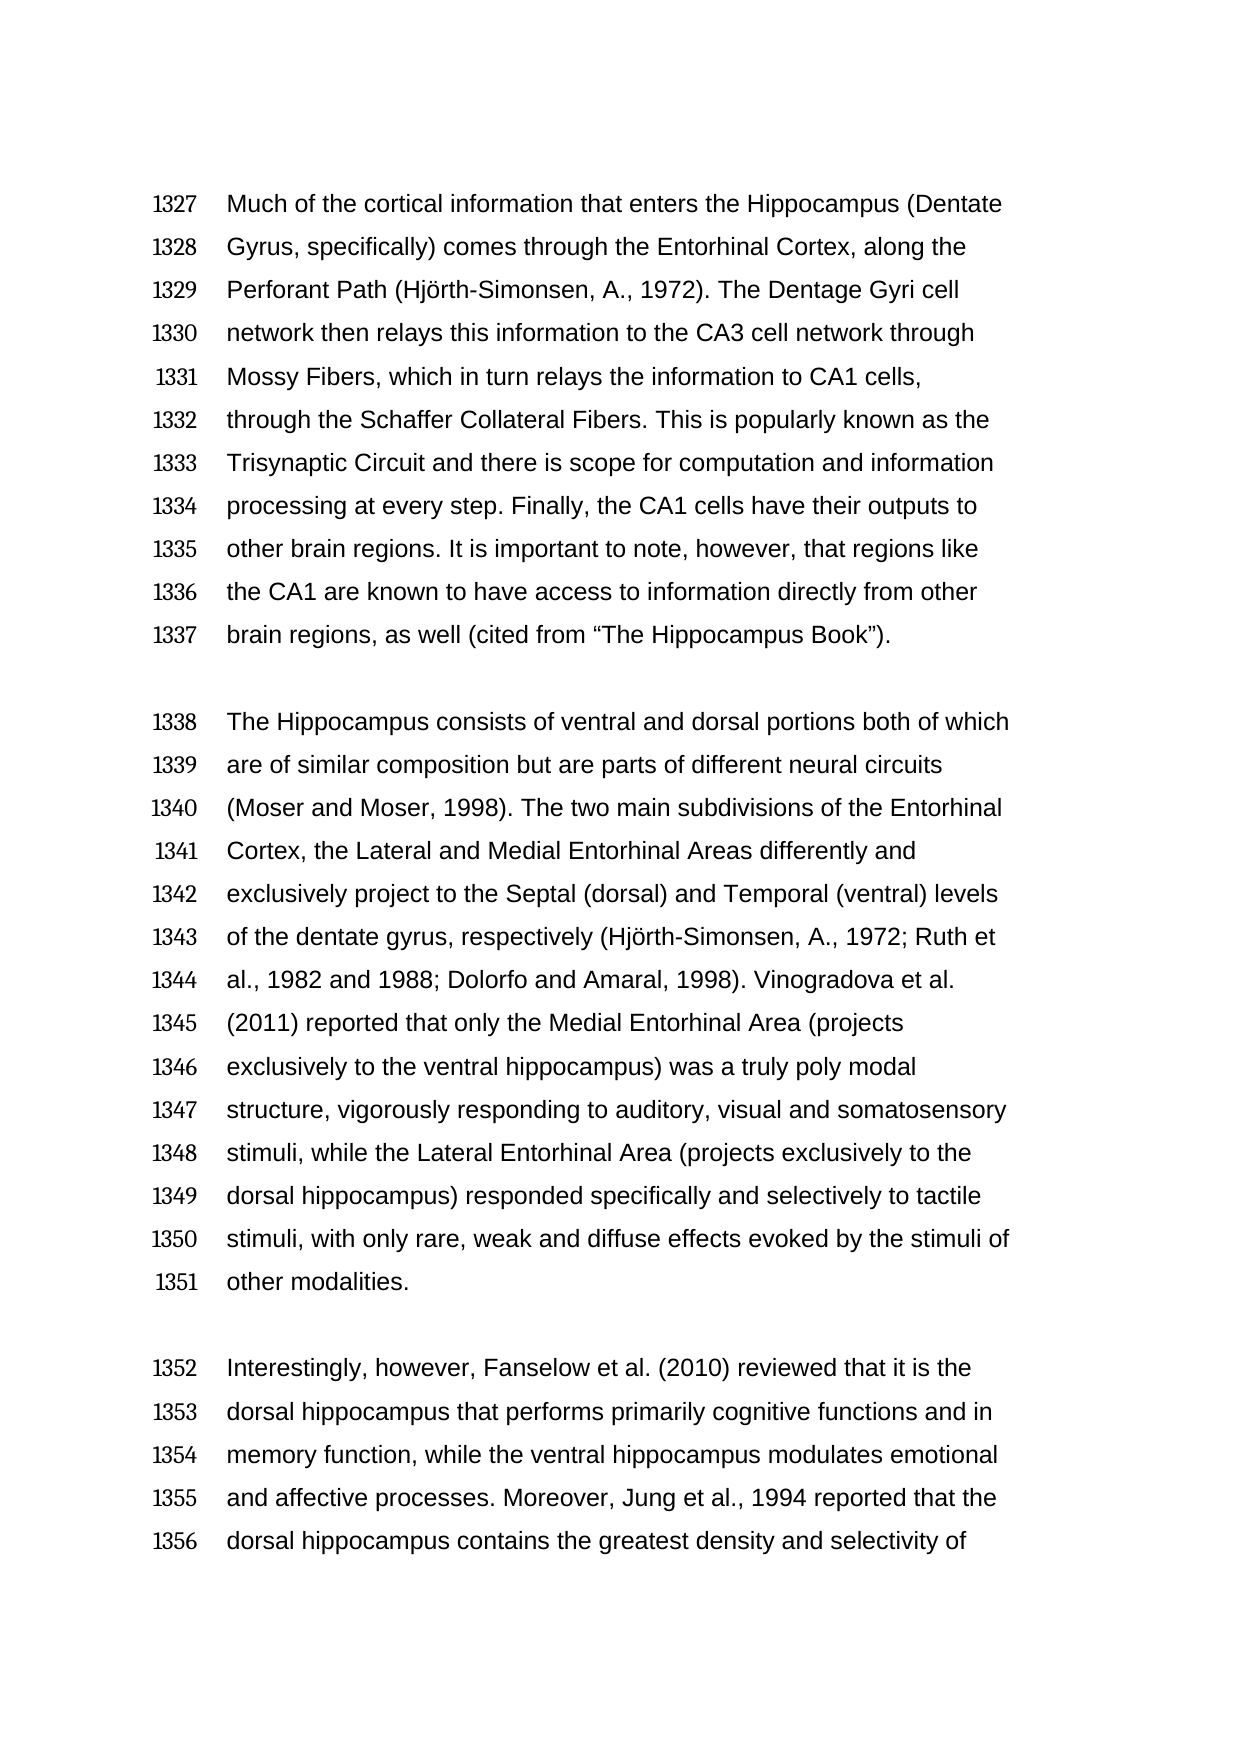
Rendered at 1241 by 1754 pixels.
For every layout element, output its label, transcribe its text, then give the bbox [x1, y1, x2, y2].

text Interestingly, however, Fanselow et al. (2010) reviewed that it is the dorsal hippocampus that performs primarily cognitive functions and in memory function, while the ventral hippocampus modulates emotional and affective processes. Moreover, Jung et al., 1994 reported that the dorsal hippocampus contains the greatest density and selectivity of [226, 1353, 1014, 1554]
text The Hippocampus consists of ventral and dorsal portions both of which are of similar composition but are parts of different neural circuits (Moser and Moser, 1998). The two main subdivisions of the Entorhinal Cortex, the Lateral and Medial Entorhinal Areas differently and exclusively project to the Septal (dorsal) and Temporal (ventral) levels of the dentate gyrus, respectively (Hjörth-Simonsen, A., 1972; Ruth et al., 1982 and 1988; Dolorfo and Amaral, 1998). Vinogradova et al. (2011) reported that only the Medial Entorhinal Area (projects exclusively to the ventral hippocampus) was a truly poly modal structure, vigorously responding to auditory, visual and somatosensory stimuli, while the Lateral Entorhinal Area (projects exclusively to the dorsal hippocampus) responded specifically and selectively to tactile stimuli, with only rare, weak and diffuse effects evoked by the stimuli of other modalities. [226, 706, 1014, 1296]
text Much of the cortical information that enters the Hippocampus (Dentate Gyrus, specifically) comes through the Entorhinal Cortex, along the Perforant Path (Hjörth-Simonsen, A., 1972). The Dentage Gyri cell network then relays this information to the CA3 cell network through Mossy Fibers, which in turn relays the information to CA1 cells, through the Schaffer Collateral Fibers. This is popularly known as the Trisynaptic Circuit and there is scope for computation and information processing at every step. Finally, the CA1 cells have their outputs to other brain regions. It is important to note, however, that regions like the CA1 are known to have access to information directly from other brain regions, as well (cited from “The Hippocampus Book”). [226, 189, 1014, 649]
